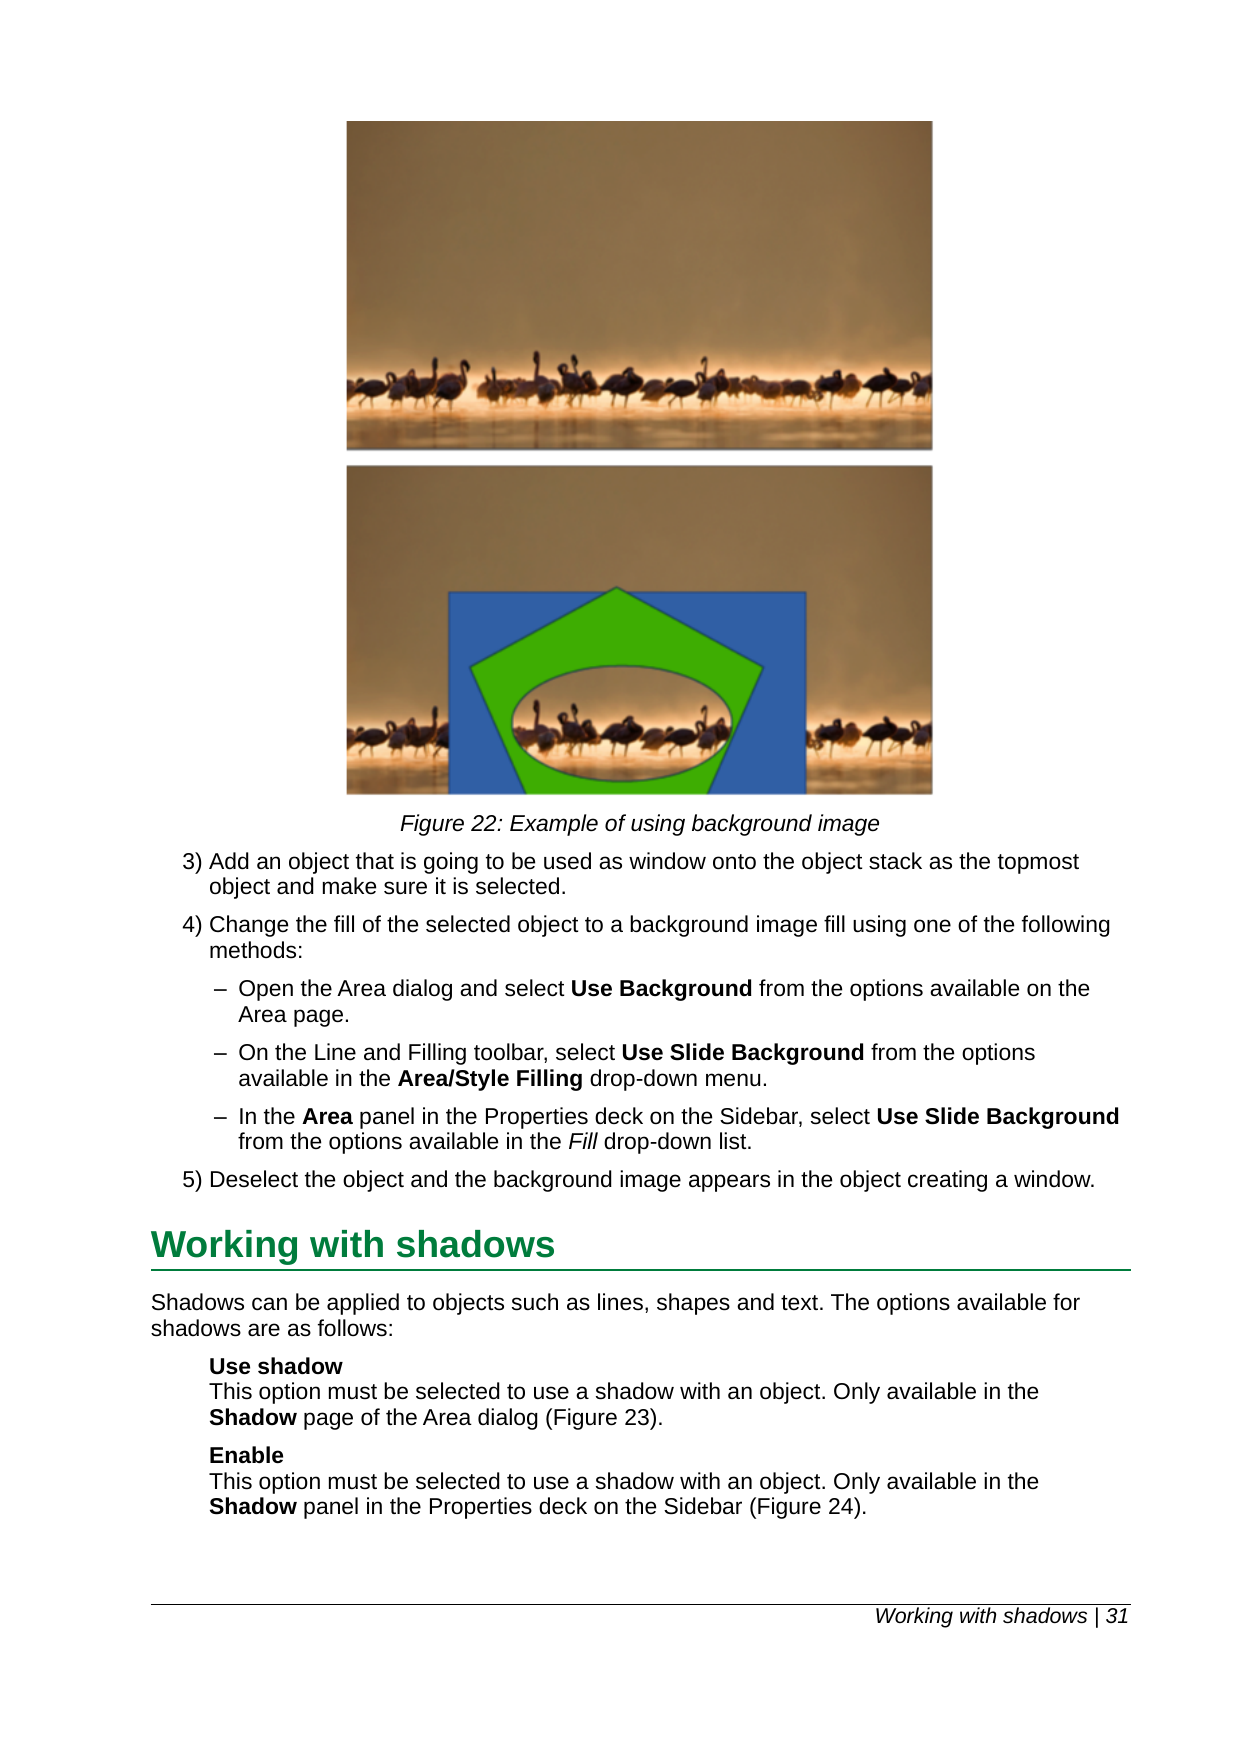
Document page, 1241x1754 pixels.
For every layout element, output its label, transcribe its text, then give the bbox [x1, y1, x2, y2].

text Enable [209, 1443, 1131, 1468]
list In the Area panel in the Properties deck on the Sidebar, select Use Slide Background from the options available in the Fill drop-down list. [223, 1103, 1131, 1154]
text Use shadow [209, 1353, 1131, 1379]
list Add an object that is going to be used as window onto the object stack as the topmost object and make sure it is selected. [194, 848, 1131, 899]
list Change the fill of the selected object to a background image fill using one of the following methods: [194, 912, 1131, 963]
text Figure 22: Example of using background image [347, 810, 935, 836]
list On the Line and Filling toolbar, select Use Slide Background from the options available in the Area/Style Filling drop-down menu. [223, 1039, 1131, 1091]
text This option must be selected to use a shadow with an object. Only available in the Shadow page of the Area dialog (Figure 23). [209, 1379, 1131, 1430]
list Deselect the object and the background image appears in the object creating a window. [194, 1167, 1131, 1193]
subtitle Working with shadows [151, 1224, 1131, 1269]
list Open the Area dialog and select Use Background from the options available on the Area page. [223, 976, 1131, 1027]
picture [346, 121, 935, 798]
text This option must be selected to use a shadow with an object. Only available in the Shadow panel in the Properties deck on the Sidebar (Figure 24). [209, 1468, 1131, 1520]
text Shadows can be applied to objects such as lines, shapes and text. The options available for shadows are as follows: [151, 1290, 1131, 1341]
